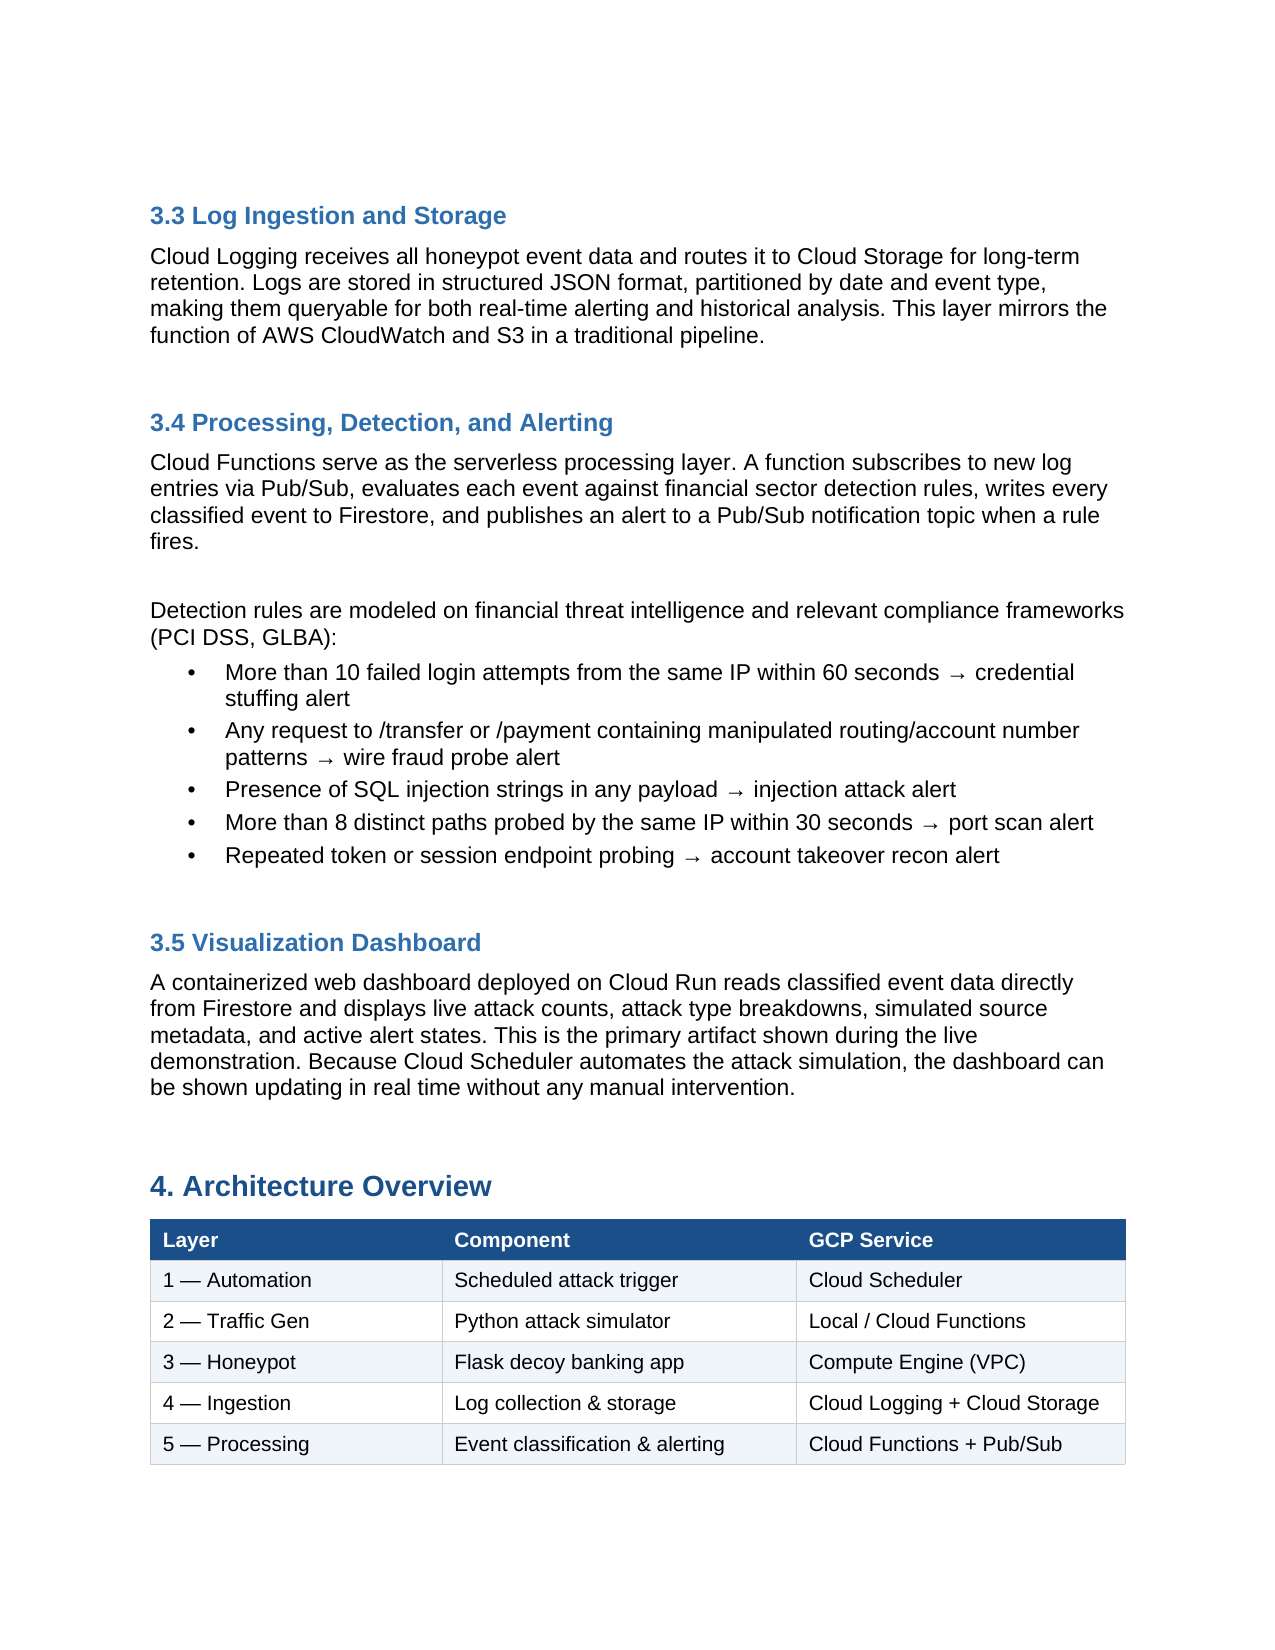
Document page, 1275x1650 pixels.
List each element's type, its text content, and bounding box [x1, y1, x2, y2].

subtitle 3.4 Processing, Detection, and Alerting [150, 408, 1125, 436]
table_cell 1 — Automation [151, 1261, 442, 1301]
table_header GCP Service [797, 1220, 1125, 1260]
table_cell Event classification & alerting [443, 1424, 796, 1464]
table_cell 3 — Honeypot [151, 1342, 442, 1382]
table_cell Compute Engine (VPC) [797, 1342, 1125, 1382]
table_cell Flask decoy banking app [443, 1342, 796, 1382]
table_cell Local / Cloud Functions [797, 1302, 1125, 1341]
table_cell Cloud Functions + Pub/Sub [797, 1424, 1125, 1464]
table_header Layer [151, 1220, 442, 1260]
list More than 10 failed login attempts from the same IP within 60 seconds → credential stuffing alert [187, 658, 1125, 711]
subtitle 3.3 Log Ingestion and Storage [150, 201, 1125, 230]
table_cell 2 — Traffic Gen [151, 1302, 442, 1341]
list Any request to /transfer or /payment containing manipulated routing/account number patterns → wire fraud probe alert [187, 717, 1125, 770]
table_cell 5 — Processing [151, 1424, 442, 1464]
list More than 8 distinct paths probed by the same IP within 30 seconds → port scan alert [187, 809, 1125, 835]
table_header Component [443, 1220, 796, 1260]
table_cell Scheduled attack trigger [443, 1261, 796, 1301]
list Presence of SQL injection strings in any payload → injection attack alert [187, 776, 1125, 803]
text Cloud Functions serve as the serverless processing layer. A function subscribes to new log entries via Pub/Sub, evaluates each event against financial sector detection rules, writes every classified event to Firestore, and publishes an alert to a Pub/Sub notification topic when a rule fires. [150, 449, 1125, 554]
text Cloud Logging receives all honeypot event data and routes it to Cloud Storage for long-term retention. Logs are stored in structured JSON format, partitioned by date and event type, making them queryable for both real-time alerting and historical analysis. This layer mirrors the function of AWS CloudWatch and S3 in a traditional pipeline. [150, 243, 1125, 348]
subtitle 3.5 Visualization Dashboard [150, 928, 1125, 956]
table_cell Log collection & storage [443, 1383, 796, 1423]
table_cell 4 — Ingestion [151, 1383, 442, 1423]
table_cell Cloud Logging + Cloud Storage [797, 1383, 1125, 1423]
text Detection rules are modeled on financial threat intelligence and relevant compliance frameworks (PCI DSS, GLBA): [150, 597, 1125, 650]
table_cell Cloud Scheduler [797, 1261, 1125, 1301]
subtitle 4. Architecture Overview [150, 1169, 1125, 1202]
text A containerized web dashboard deployed on Cloud Run reads classified event data directly from Firestore and displays live attack counts, attack type breakdowns, simulated source metadata, and active alert states. This is the primary artifact shown during the live demonstration. Because Cloud Scheduler automates the attack simulation, the dashboard can be shown updating in real time without any manual intervention. [150, 969, 1125, 1101]
table_cell Python attack simulator [443, 1302, 796, 1341]
list Repeated token or session endpoint probing → account takeover recon alert [187, 842, 1125, 868]
